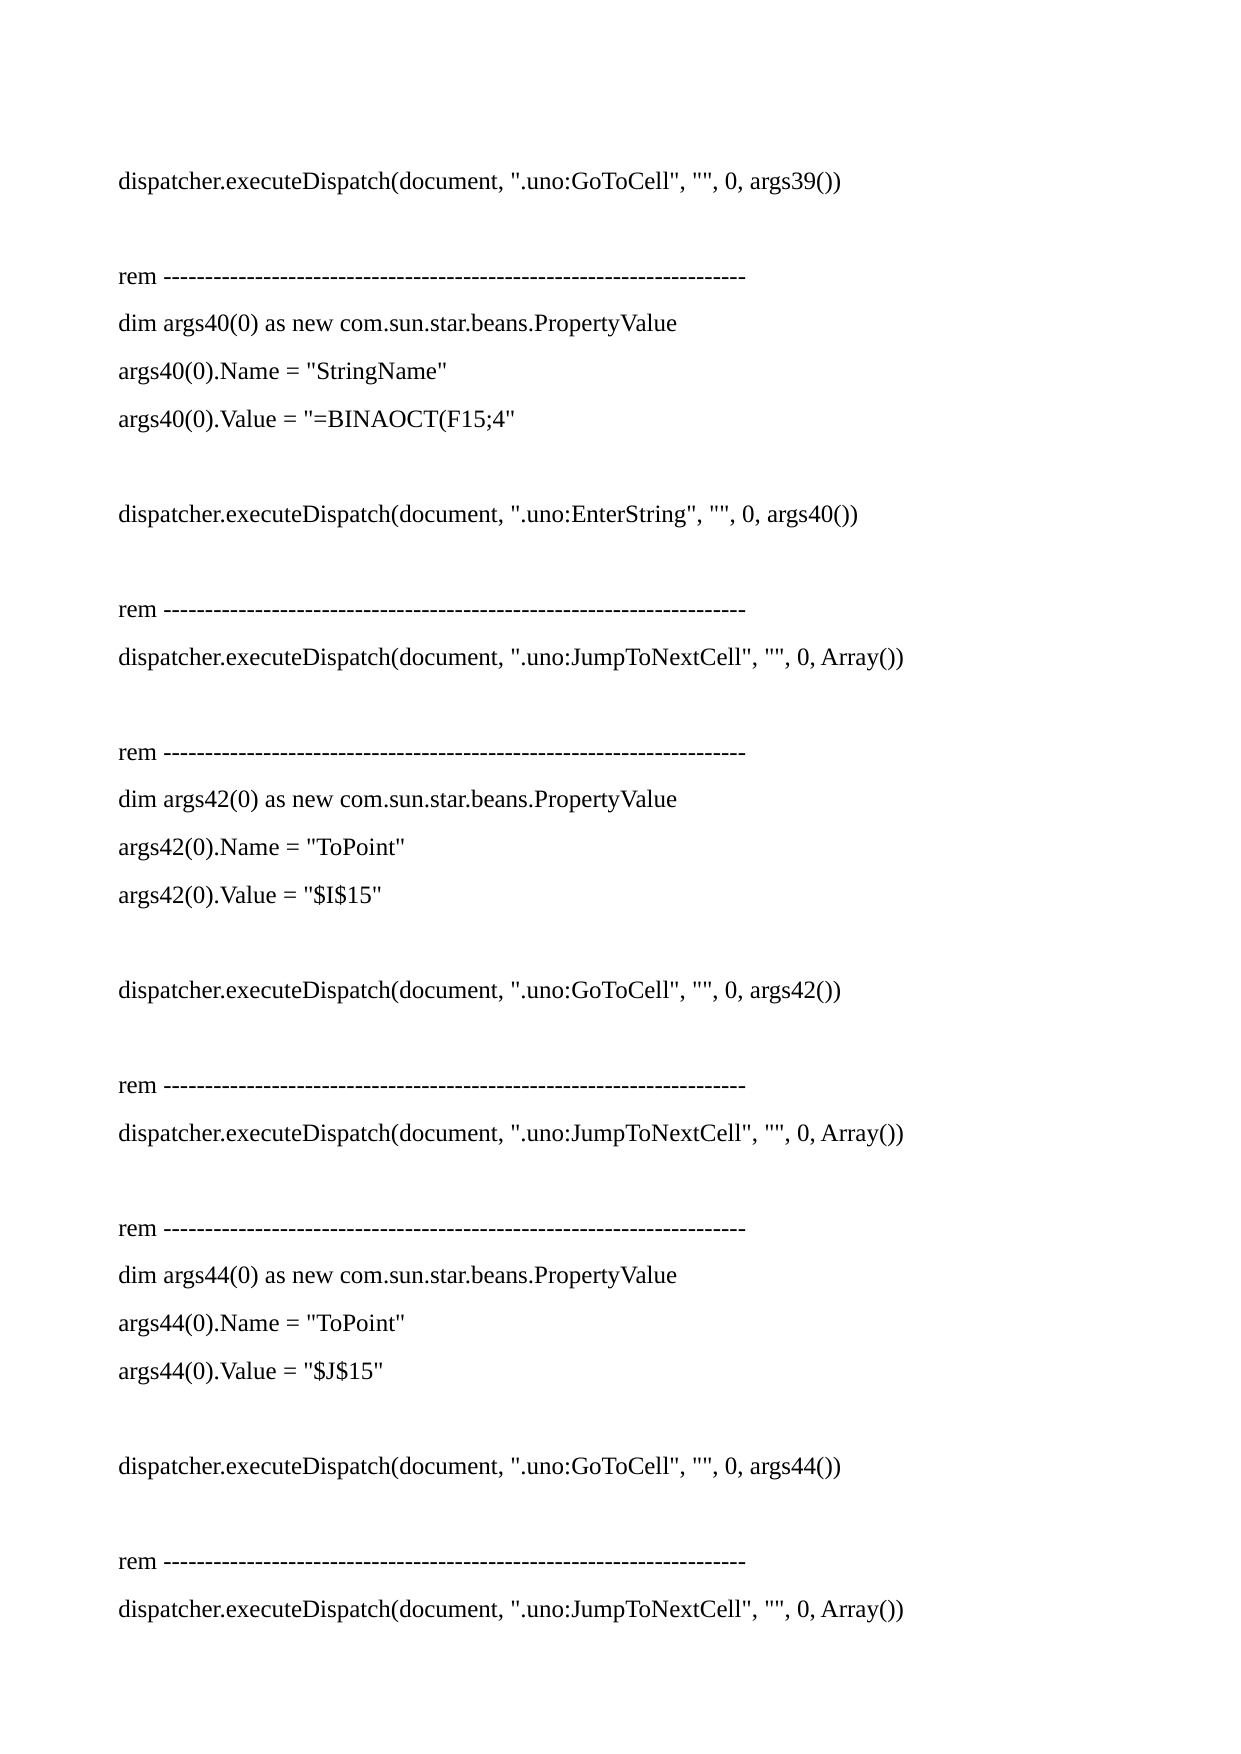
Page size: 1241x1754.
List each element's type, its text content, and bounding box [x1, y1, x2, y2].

text args42(0).Value = "$I$15" [118, 880, 1122, 908]
text dim args40(0) as new com.sun.star.beans.PropertyValue [118, 308, 1122, 337]
text rem ---------------------------------------------------------------------- [118, 594, 1122, 623]
text rem ---------------------------------------------------------------------- [118, 737, 1122, 766]
text args44(0).Name = "ToPoint" [118, 1308, 1122, 1337]
text rem ---------------------------------------------------------------------- [118, 1546, 1122, 1575]
text rem ---------------------------------------------------------------------- [118, 261, 1122, 290]
text rem ---------------------------------------------------------------------- [118, 1213, 1122, 1242]
text dispatcher.executeDispatch(document, ".uno:GoToCell", "", 0, args39()) [118, 166, 1122, 194]
text args40(0).Value = "=BINAOCT(F15;4" [118, 404, 1122, 432]
text dim args42(0) as new com.sun.star.beans.PropertyValue [118, 784, 1122, 813]
text dispatcher.executeDispatch(document, ".uno:JumpToNextCell", "", 0, Array()) [118, 1594, 1122, 1623]
text rem ---------------------------------------------------------------------- [118, 1070, 1122, 1099]
text dispatcher.executeDispatch(document, ".uno:GoToCell", "", 0, args44()) [118, 1451, 1122, 1480]
text args40(0).Name = "StringName" [118, 356, 1122, 385]
text dim args44(0) as new com.sun.star.beans.PropertyValue [118, 1261, 1122, 1289]
text dispatcher.executeDispatch(document, ".uno:EnterString", "", 0, args40()) [118, 499, 1122, 528]
text dispatcher.executeDispatch(document, ".uno:JumpToNextCell", "", 0, Array()) [118, 642, 1122, 671]
text args42(0).Name = "ToPoint" [118, 832, 1122, 861]
text dispatcher.executeDispatch(document, ".uno:GoToCell", "", 0, args42()) [118, 975, 1122, 1004]
text dispatcher.executeDispatch(document, ".uno:JumpToNextCell", "", 0, Array()) [118, 1118, 1122, 1147]
text args44(0).Value = "$J$15" [118, 1356, 1122, 1384]
